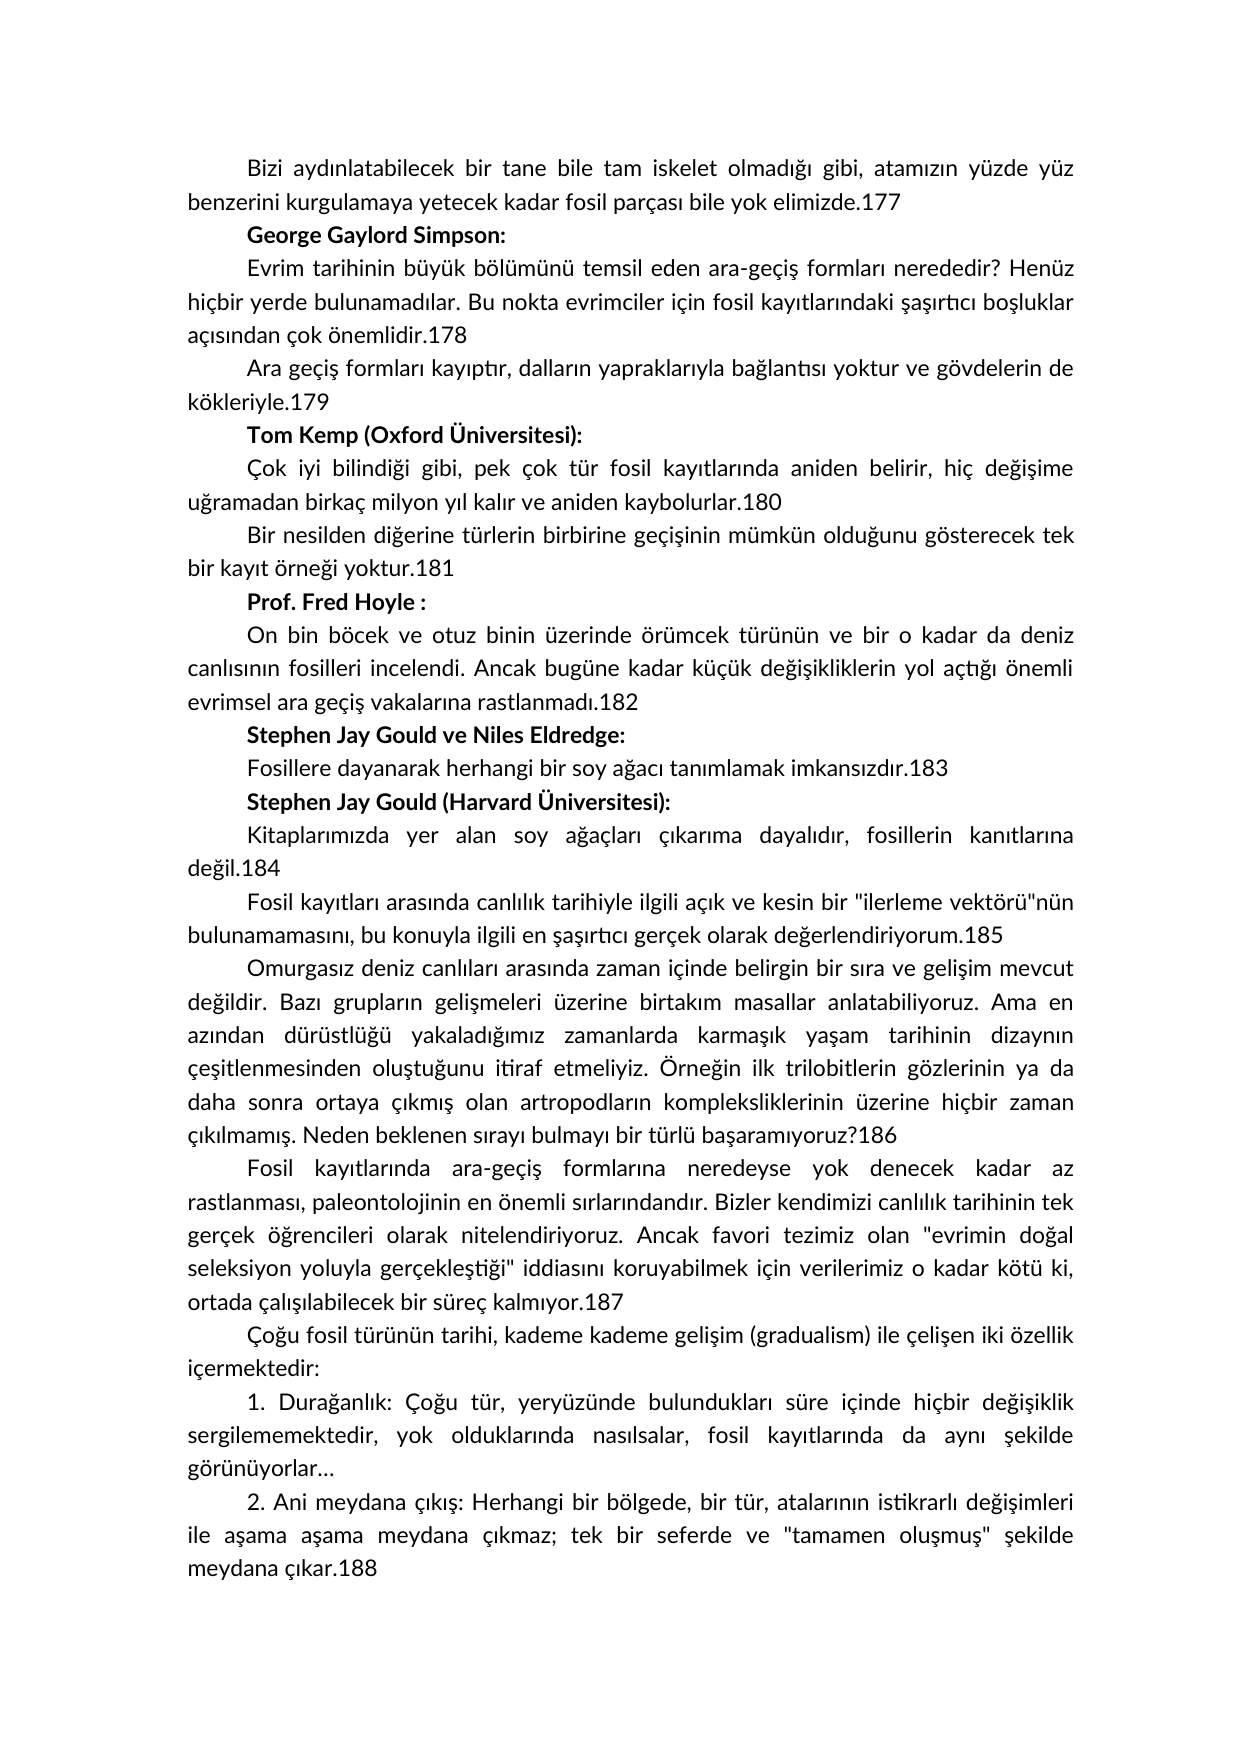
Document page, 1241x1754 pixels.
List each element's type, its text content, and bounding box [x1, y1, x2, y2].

text Kitaplarımızda yer alan soy ağaçları çıkarıma dayalıdır, fosillerin kanıtlarına değil.184 [187, 817, 1075, 883]
text Prof. Fred Hoyle : [187, 583, 1075, 617]
text Fosillere dayanarak herhangi bir soy ağacı tanımlamak imkansızdır.183 [187, 750, 1075, 783]
text 1. Durağanlık: Çoğu tür, yeryüzünde bulundukları süre içinde hiçbir değişiklik sergilememektedir, yok olduklarında nasılsalar, fosil kayıtlarında da aynı şekilde görünüyorlar… [187, 1383, 1075, 1483]
text Çoğu fosil türünün tarihi, kademe kademe gelişim (gradualism) ile çelişen iki özellik içermektedir: [187, 1317, 1075, 1383]
text Bir nesilden diğerine türlerin birbirine geçişinin mümkün olduğunu gösterecek tek bir kayıt örneği yoktur.181 [187, 517, 1075, 583]
text Tom Kemp (Oxford Üniversitesi): [187, 417, 1075, 450]
text Fosil kayıtlarında ara-geçiş formlarına neredeyse yok denecek kadar az rastlanması, paleontolojinin en önemli sırlarındandır. Bizler kendimizi canlılık tarihinin tek gerçek öğrencileri olarak nitelendiriyoruz. Ancak favori tezimiz olan "evrimin doğal seleksiyon yoluyla gerçekleştiği" iddiasını koruyabilmek için verilerimiz o kadar kötü ki, ortada çalışılabilecek bir süreç kalmıyor.187 [187, 1150, 1075, 1317]
text Stephen Jay Gould ve Niles Eldredge: [187, 717, 1075, 750]
text George Gaylord Simpson: [187, 217, 1075, 250]
text Omurgasız deniz canlıları arasında zaman içinde belirgin bir sıra ve gelişim mevcut değildir. Bazı grupların gelişmeleri üzerine birtakım masallar anlatabiliyoruz. Ama en azından dürüstlüğü yakaladığımız zamanlarda karmaşık yaşam tarihinin dizaynın çeşitlenmesinden oluştuğunu itiraf etmeliyiz. Örneğin ilk trilobitlerin gözlerinin ya da daha sonra ortaya çıkmış olan artropodların kompleksliklerinin üzerine hiçbir zaman çıkılmamış. Neden beklenen sırayı bulmayı bir türlü başaramıyoruz?186 [187, 950, 1075, 1150]
text 2. Ani meydana çıkış: Herhangi bir bölgede, bir tür, atalarının istikrarlı değişimleri ile aşama aşama meydana çıkmaz; tek bir seferde ve "tamamen oluşmuş" şekilde meydana çıkar.188 [187, 1483, 1075, 1583]
text Ara geçiş formları kayıptır, dalların yapraklarıyla bağlantısı yoktur ve gövdelerin de kökleriyle.179 [187, 350, 1075, 417]
text Fosil kayıtları arasında canlılık tarihiyle ilgili açık ve kesin bir "ilerleme vektörü"nün bulunamamasını, bu konuyla ilgili en şaşırtıcı gerçek olarak değerlendiriyorum.185 [187, 883, 1075, 950]
text Stephen Jay Gould (Harvard Üniversitesi): [187, 783, 1075, 817]
text Bizi aydınlatabilecek bir tane bile tam iskelet olmadığı gibi, atamızın yüzde yüz benzerini kurgulamaya yetecek kadar fosil parçası bile yok elimizde.177 [187, 150, 1075, 217]
text On bin böcek ve otuz binin üzerinde örümcek türünün ve bir o kadar da deniz canlısının fosilleri incelendi. Ancak bugüne kadar küçük değişikliklerin yol açtığı önemli evrimsel ara geçiş vakalarına rastlanmadı.182 [187, 617, 1075, 717]
text Evrim tarihinin büyük bölümünü temsil eden ara-geçiş formları nerededir? Henüz hiçbir yerde bulunamadılar. Bu nokta evrimciler için fosil kayıtlarındaki şaşırtıcı boşluklar açısından çok önemlidir.178 [187, 250, 1075, 350]
text Çok iyi bilindiği gibi, pek çok tür fosil kayıtlarında aniden belirir, hiç değişime uğramadan birkaç milyon yıl kalır ve aniden kaybolurlar.180 [187, 450, 1075, 517]
